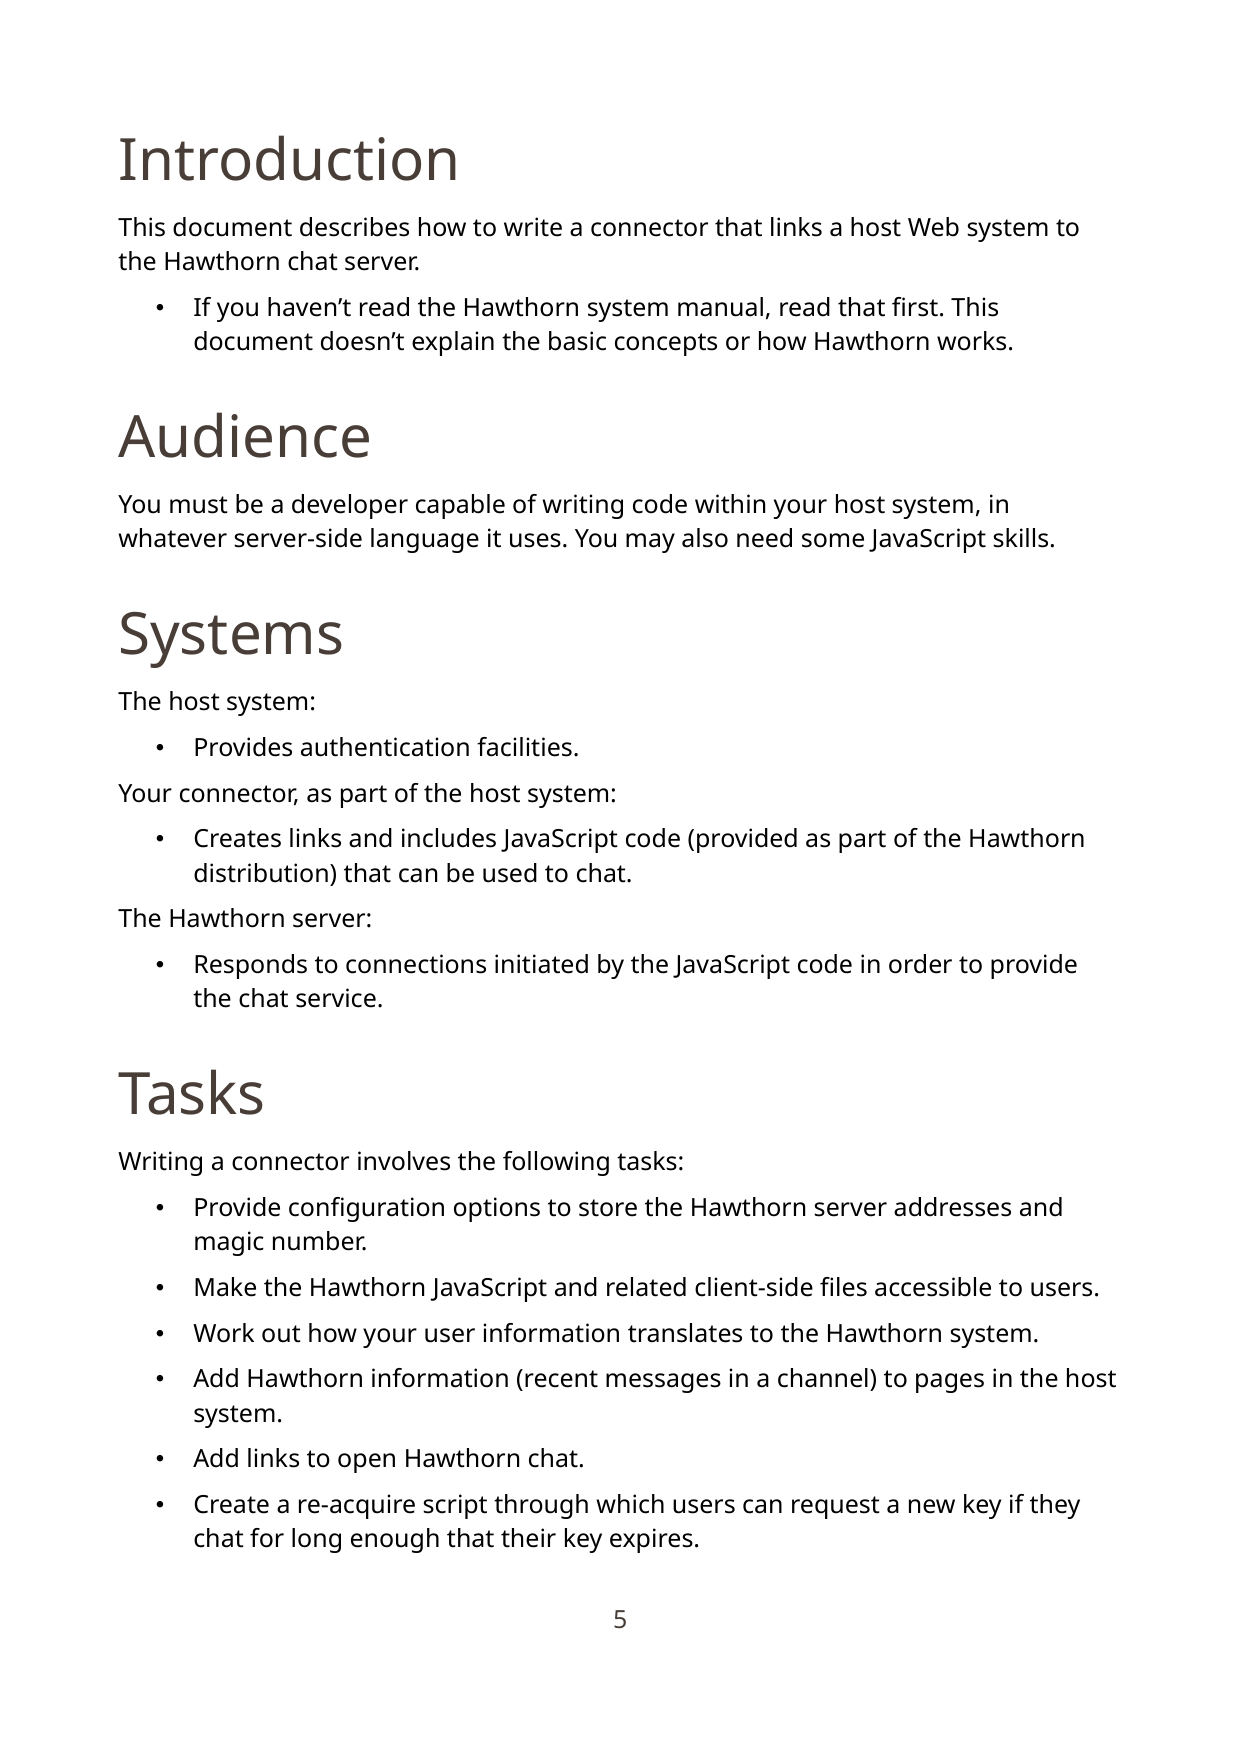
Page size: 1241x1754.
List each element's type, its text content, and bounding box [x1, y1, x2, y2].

list Provides authentication facilities. [156, 729, 1122, 763]
text The host system: [118, 684, 1122, 718]
list If you haven’t read the Hawthorn system manual, read that first. This document doesn’t explain the basic concepts or how Hawthorn works. [156, 290, 1122, 358]
list Add Hawthorn information (recent messages in a channel) to pages in the host system. [156, 1361, 1122, 1429]
list Creates links and includes JavaScript code (provided as part of the Hawthorn distribution) that can be used to chat. [156, 821, 1122, 889]
list Create a re-acquire script through which users can request a new key if they chat for long enough that their key expires. [156, 1487, 1122, 1555]
subtitle Systems [118, 592, 1122, 671]
subtitle Audience [118, 395, 1122, 474]
text This document describes how to write a connector that links a host Web system to the Hawthorn chat server. [118, 210, 1122, 278]
text Writing a connector involves the following tasks: [118, 1144, 1122, 1178]
list Provide configuration options to store the Hawthorn server addresses and magic number. [156, 1189, 1122, 1258]
text The Hawthorn server: [118, 901, 1122, 935]
list Responds to connections initiated by the JavaScript code in order to provide the chat service. [156, 947, 1122, 1015]
list Add links to open Hawthorn chat. [156, 1441, 1122, 1475]
subtitle Tasks [118, 1052, 1122, 1131]
text Your connector, as part of the host system: [118, 775, 1122, 809]
list Make the Hawthorn JavaScript and related client-side files accessible to users. [156, 1269, 1122, 1303]
subtitle Introduction [118, 118, 1122, 198]
list Work out how your user information translates to the Hawthorn system. [156, 1315, 1122, 1349]
text You must be a developer capable of writing code within your host system, in whatever server-side language it uses. You may also need some JavaScript skills. [118, 487, 1122, 555]
